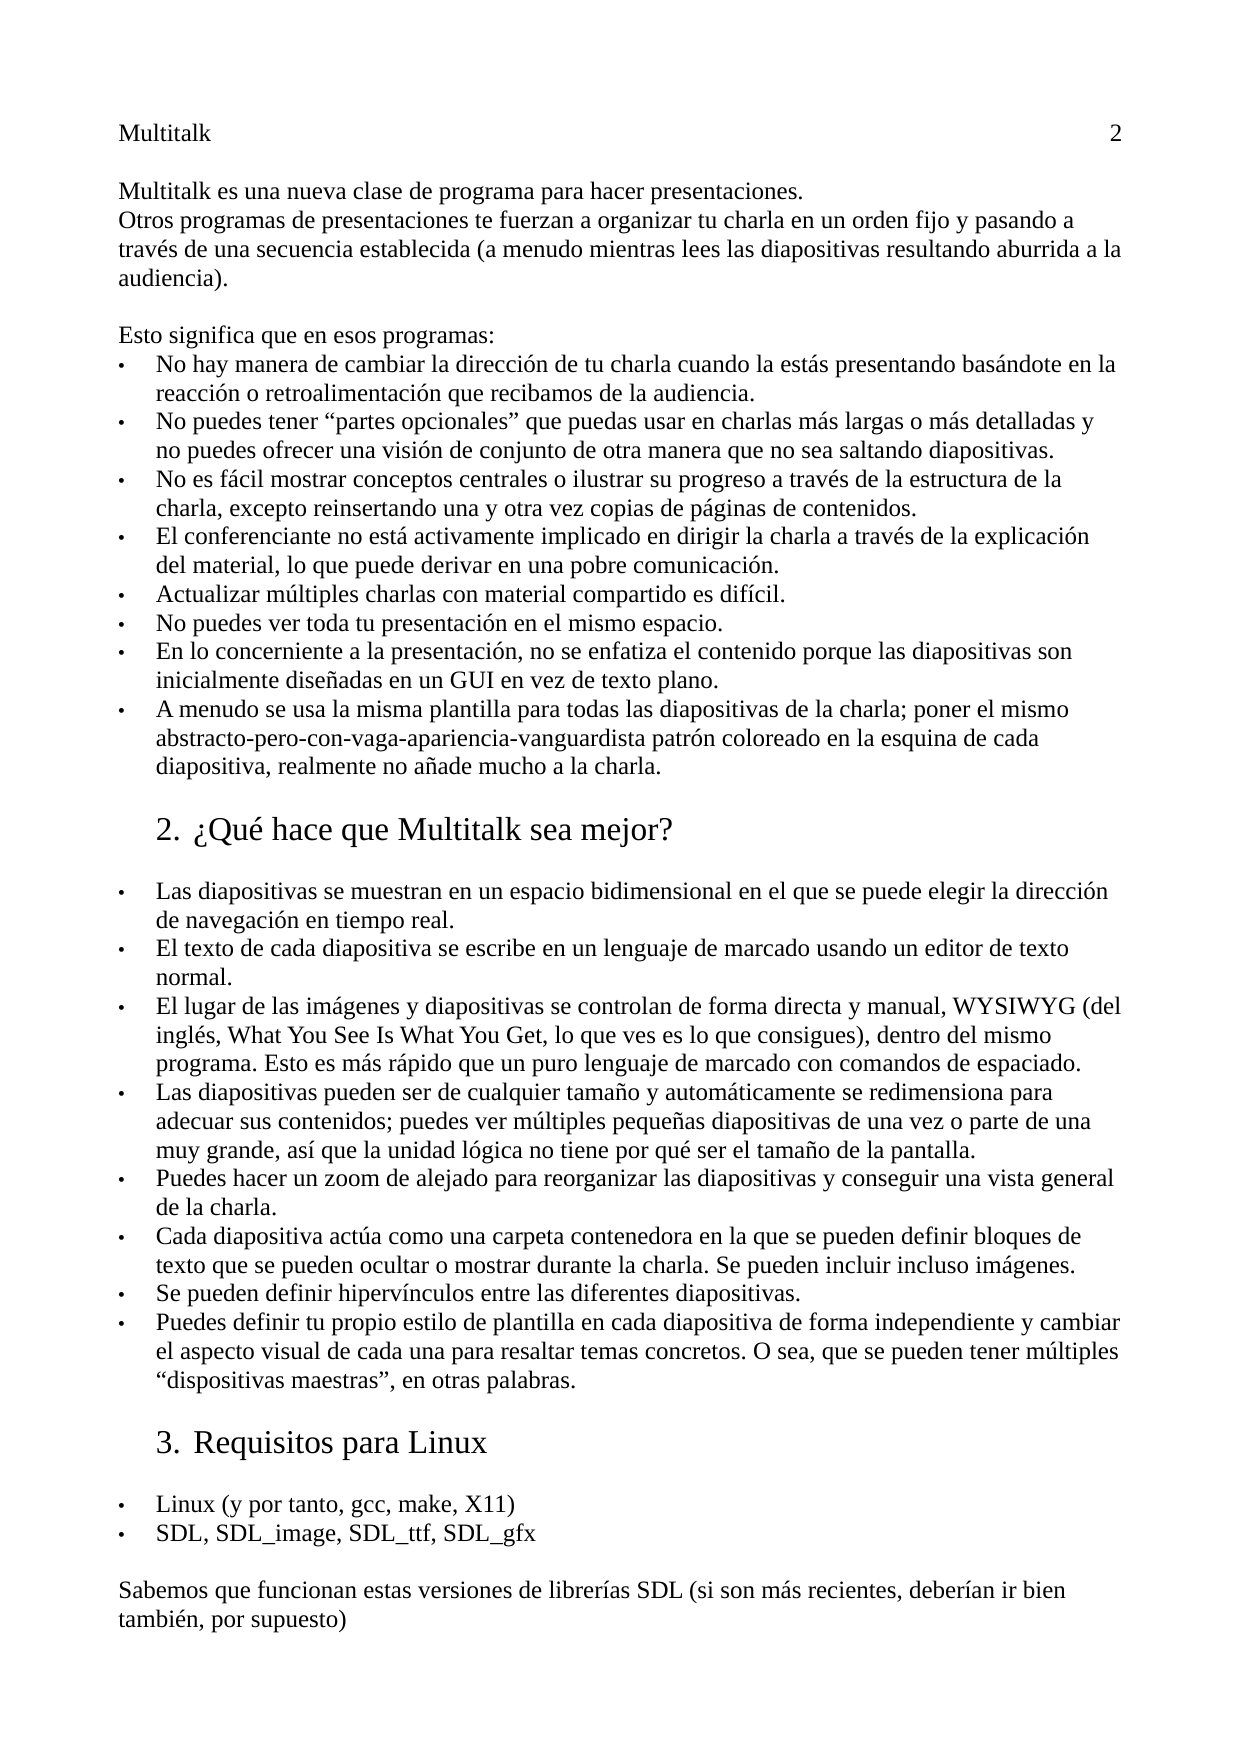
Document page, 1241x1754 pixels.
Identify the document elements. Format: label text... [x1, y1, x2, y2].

list Puedes hacer un zoom de alejado para reorganizar las diapositivas y conseguir una vista general de la charla. [118, 1163, 1122, 1221]
list A menudo se usa la misma plantilla para todas las diapositivas de la charla; poner el mismo abstracto-pero-con-vaga-apariencia-vanguardista patrón coloreado en la esquina de cada diapositiva, realmente no añade mucho a la charla. [118, 694, 1122, 780]
list Se pueden definir hipervínculos entre las diferentes diapositivas. [118, 1278, 1122, 1307]
list Las diapositivas pueden ser de cualquier tamaño y automáticamente se redimensiona para adecuar sus contenidos; puedes ver múltiples pequeñas diapositivas de una vez o parte de una muy grande, así que la unidad lógica no tiene por qué ser el tamaño de la pantalla. [118, 1077, 1122, 1163]
text Multitalk es una nueva clase de programa para hacer presentaciones. [118, 176, 1122, 205]
list Linux (y por tanto, gcc, make, X11) [118, 1489, 1122, 1518]
list No es fácil mostrar conceptos centrales o ilustrar su progreso a través de la estructura de la charla, excepto reinsertando una y otra vez copias de páginas de contenidos. [118, 464, 1122, 521]
text Esto significa que en esos programas: [118, 320, 1122, 349]
list No puedes ver toda tu presentación en el mismo espacio. [118, 608, 1122, 636]
list No puedes tener “partes opcionales” que puedas usar en charlas más largas o más detalladas y no puedes ofrecer una visión de conjunto de otra manera que no sea saltando diapositivas. [118, 406, 1122, 464]
list El texto de cada diapositiva se escribe en un lenguaje de marcado usando un editor de texto normal. [118, 933, 1122, 991]
list Puedes definir tu propio estilo de plantilla en cada diapositiva de forma independiente y cambiar el aspecto visual de cada una para resaltar temas concretos. O sea, que se pueden tener múltiples “dispositivas maestras”, en otras palabras. [118, 1307, 1122, 1393]
list En lo concerniente a la presentación, no se enfatiza el contenido porque las diapositivas son inicialmente diseñadas en un GUI en vez de texto plano. [118, 636, 1122, 694]
list Actualizar múltiples charlas con material compartido es difícil. [118, 579, 1122, 608]
list Las diapositivas se muestran en un espacio bidimensional en el que se puede elegir la dirección de navegación en tiempo real. [118, 876, 1122, 933]
list Cada diapositiva actúa como una carpeta contenedora en la que se pueden definir bloques de texto que se pueden ocultar o mostrar durante la charla. Se pueden incluir incluso imágenes. [118, 1221, 1122, 1278]
text Otros programas de presentaciones te fuerzan a organizar tu charla en un orden fijo y pasando a través de una secuencia establecida (a menudo mientras lees las diapositivas resultando aburrida a la audiencia). [118, 205, 1122, 291]
list Requisitos para Linux [156, 1422, 1122, 1461]
text Sabemos que funcionan estas versiones de librerías SDL (si son más recientes, deberían ir bien también, por supuesto) [118, 1576, 1122, 1633]
list El lugar de las imágenes y diapositivas se controlan de forma directa y manual, WYSIWYG (del inglés, What You See Is What You Get, lo que ves es lo que consigues), dentro del mismo programa. Esto es más rápido que un puro lenguaje de marcado con comandos de espaciado. [118, 991, 1122, 1077]
list ¿Qué hace que Multitalk sea mejor? [156, 809, 1122, 847]
list SDL, SDL_image, SDL_ttf, SDL_gfx [118, 1518, 1122, 1547]
list El conferenciante no está activamente implicado en dirigir la charla a través de la explicación del material, lo que puede derivar en una pobre comunicación. [118, 521, 1122, 579]
list No hay manera de cambiar la dirección de tu charla cuando la estás presentando basándote en la reacción o retroalimentación que recibamos de la audiencia. [118, 349, 1122, 406]
